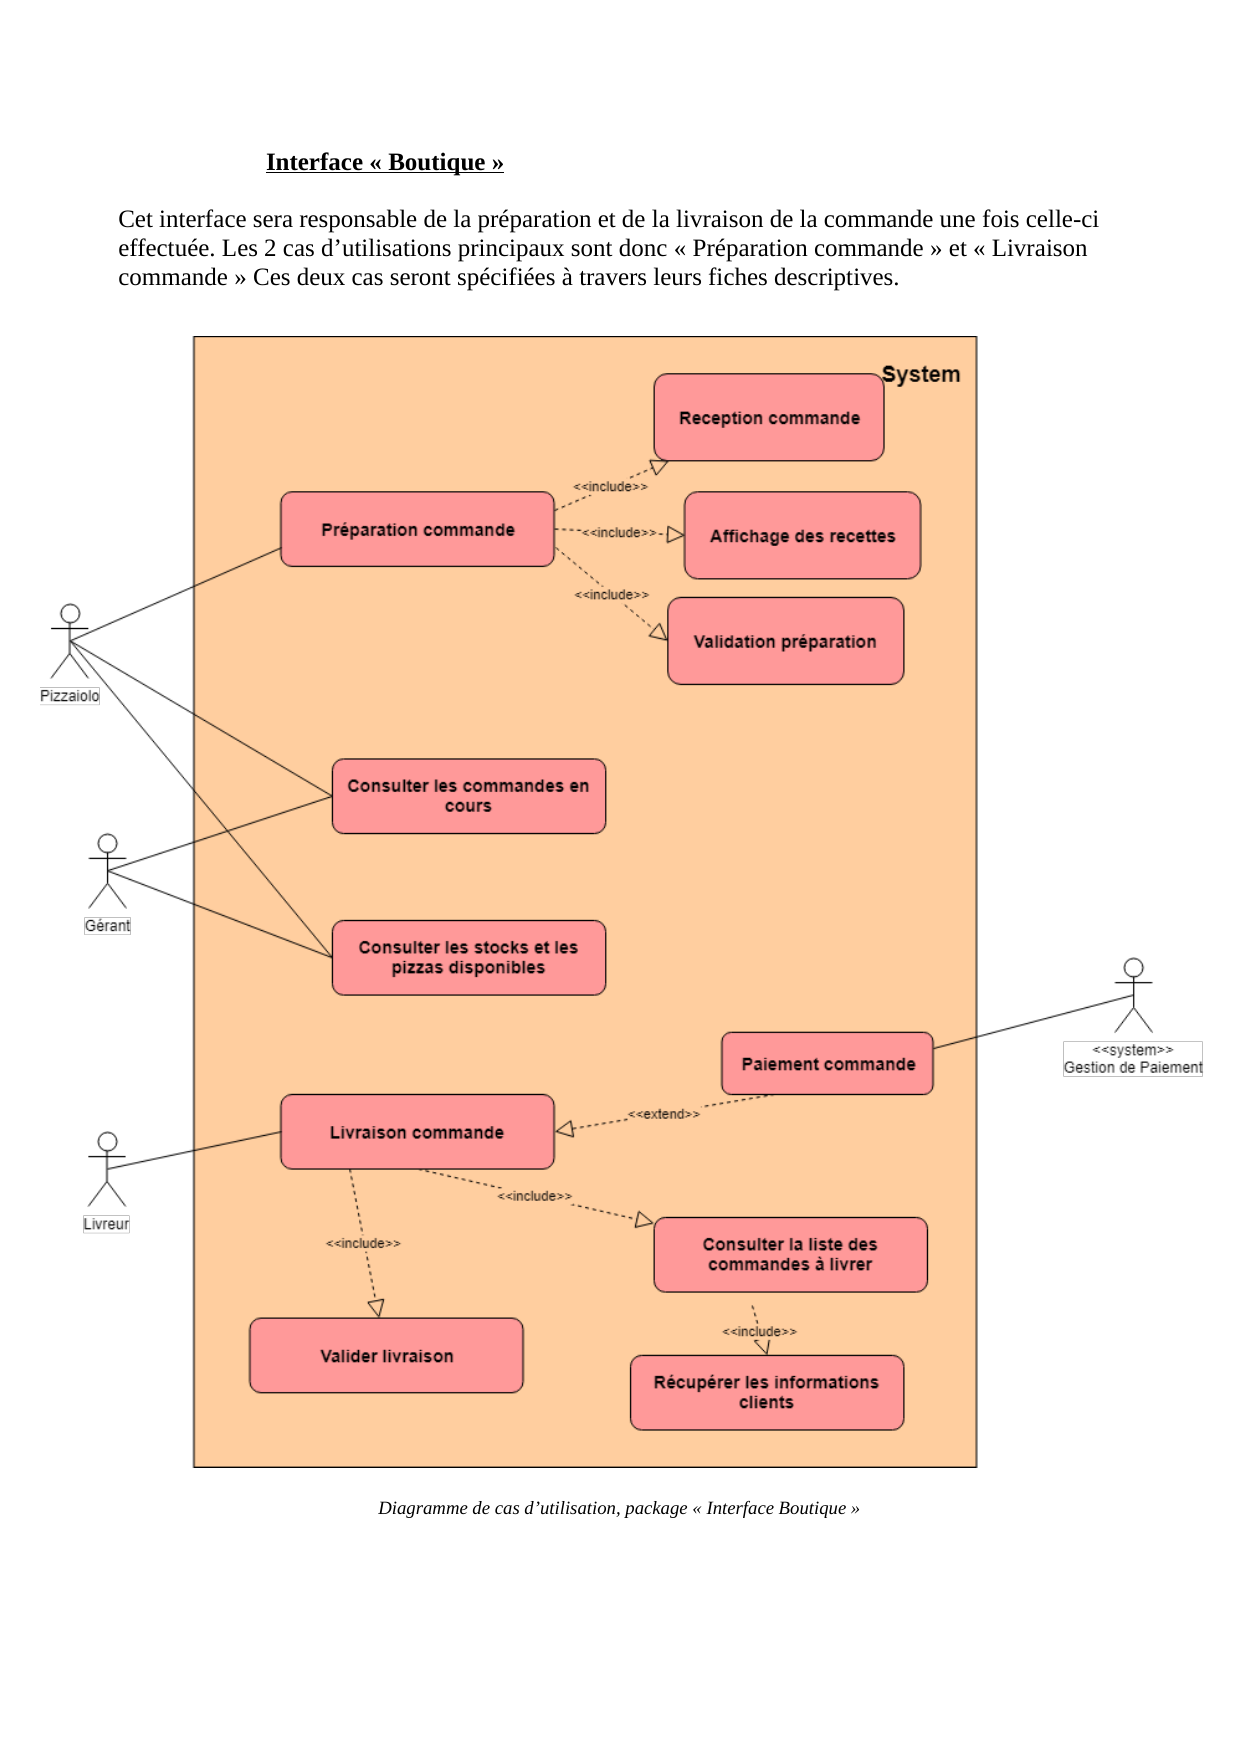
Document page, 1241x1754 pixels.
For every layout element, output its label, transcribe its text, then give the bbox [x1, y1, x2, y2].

text Interface « Boutique » [118, 147, 1122, 176]
text Cet interface sera responsable de la préparation et de la livraison de la commande une fois celle-ci effectuée. Les 2 cas d’utilisations principaux sont donc « Préparation commande » et « Livraison commande » Ces deux cas seront spécifiées à travers leurs fiches descriptives. [118, 204, 1122, 291]
picture [40, 336, 1204, 1468]
